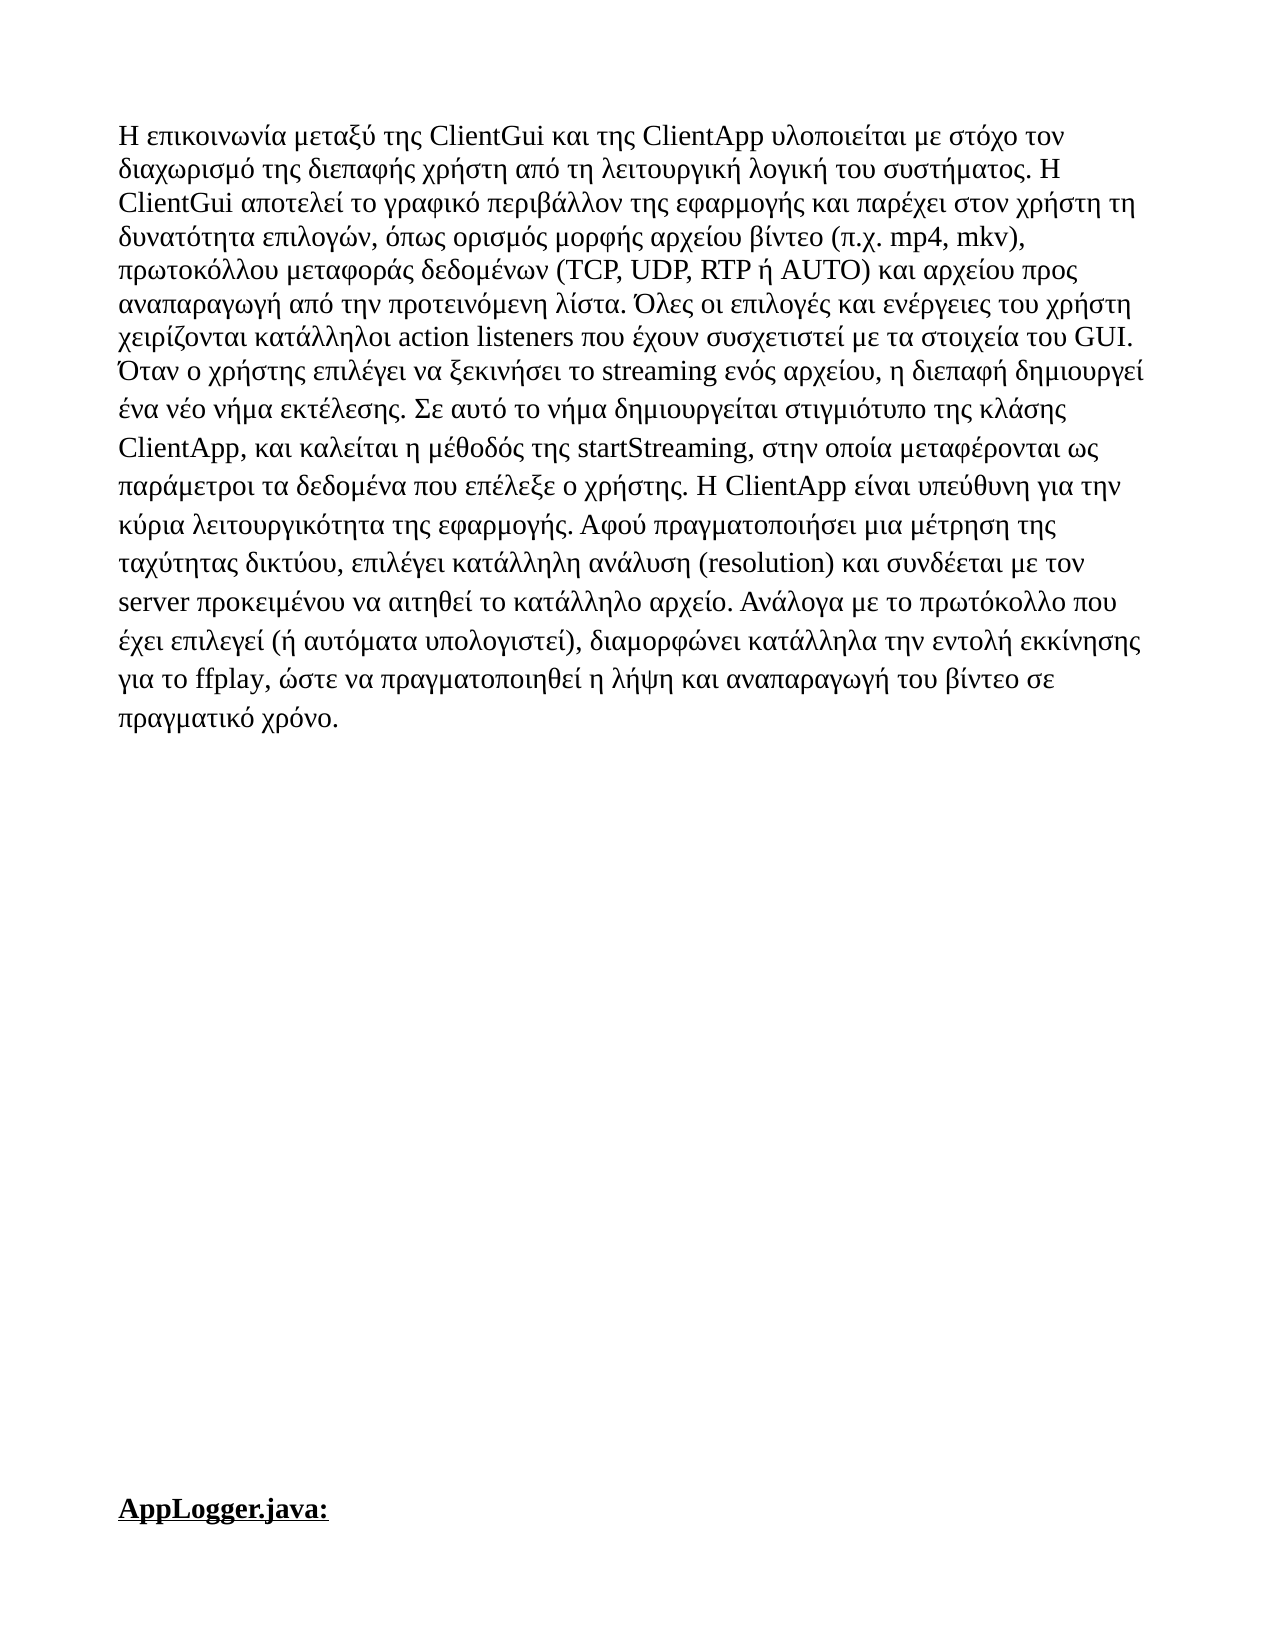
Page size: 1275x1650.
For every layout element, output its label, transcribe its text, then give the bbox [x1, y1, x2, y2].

text Η επικοινωνία μεταξύ της ClientGui και της ClientApp υλοποιείται με στόχο τον διαχωρισμό της διεπαφής χρήστη από τη λειτουργική λογική του συστήματος. Η ClientGui αποτελεί το γραφικό περιβάλλον της εφαρμογής και παρέχει στον χρήστη τη δυνατότητα επιλογών, όπως ορισμός μορφής αρχείου βίντεο (π.χ. mp4, mkv), πρωτοκόλλου μεταφοράς δεδομένων (TCP, UDP, RTP ή AUTO) και αρχείου προς αναπαραγωγή από την προτεινόμενη λίστα. Όλες οι επιλογές και ενέργειες του χρήστη χειρίζονται κατάλληλοι action listeners που έχουν συσχετιστεί με τα στοιχεία του GUI. [118, 118, 1157, 353]
text Όταν ο χρήστης επιλέγει να ξεκινήσει το streaming ενός αρχείου, η διεπαφή δημιουργεί ένα νέο νήμα εκτέλεσης. Σε αυτό το νήμα δημιουργείται στιγμιότυπο της κλάσης ClientApp, και καλείται η μέθοδός της startStreaming, στην οποία μεταφέρονται ως παράμετροι τα δεδομένα που επέλεξε ο χρήστης. Η ClientApp είναι υπεύθυνη για την κύρια λειτουργικότητα της εφαρμογής. Αφού πραγματοποιήσει μια μέτρηση της ταχύτητας δικτύου, επιλέγει κατάλληλη ανάλυση (resolution) και συνδέεται με τον server προκειμένου να αιτηθεί το κατάλληλο αρχείο. Ανάλογα με το πρωτόκολλο που έχει επιλεγεί (ή αυτόματα υπολογιστεί), διαμορφώνει κατάλληλα την εντολή εκκίνησης για το ffplay, ώστε να πραγματοποιηθεί η λήψη και αναπαραγωγή του βίντεο σε πραγματικό χρόνο. [118, 353, 1157, 733]
text AppLogger.java: [118, 753, 1157, 1524]
